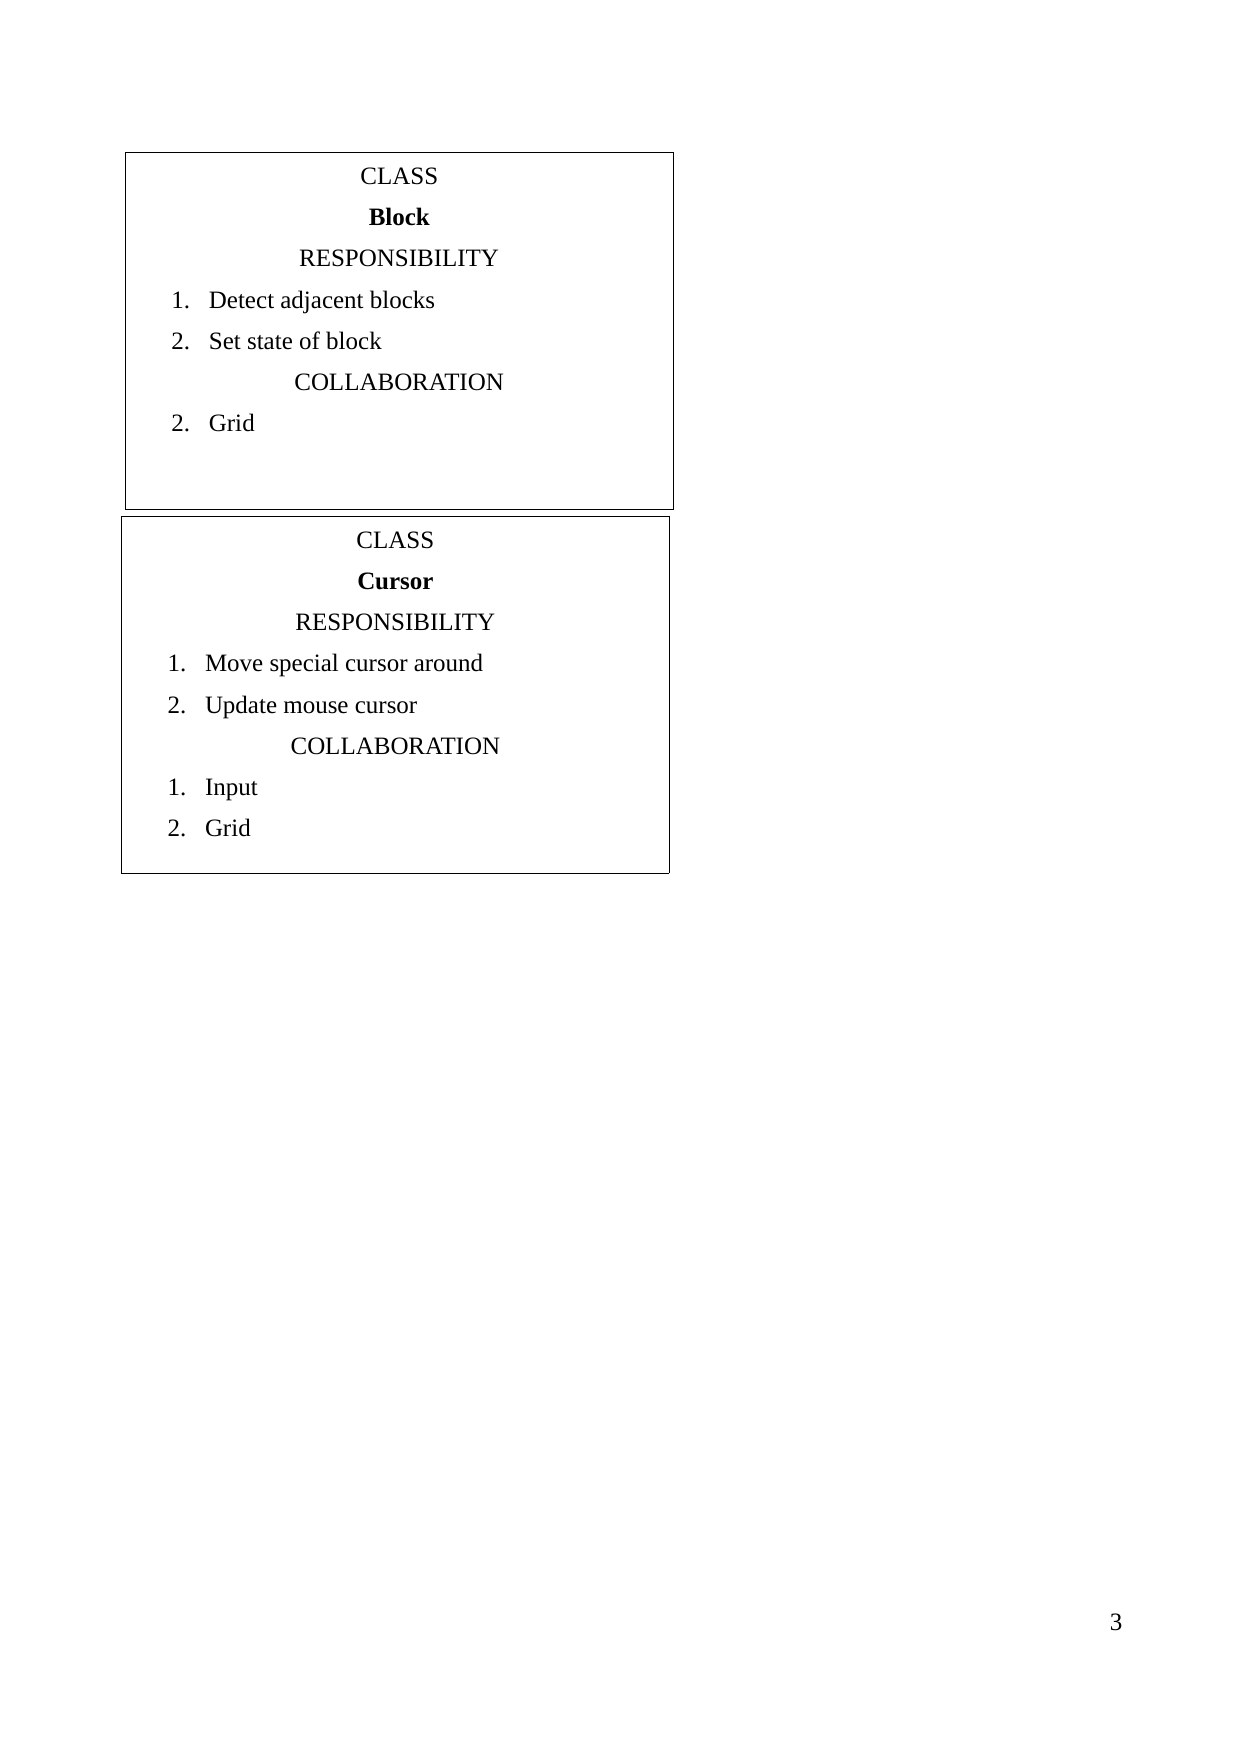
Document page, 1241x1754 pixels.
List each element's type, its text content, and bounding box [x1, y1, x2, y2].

text Block [134, 202, 664, 231]
text RESPONSIBILITY [134, 243, 664, 272]
text COLLABORATION [130, 731, 660, 760]
list Grid [167, 813, 660, 842]
list Detect adjacent blocks [171, 285, 664, 313]
text CLASS [134, 161, 664, 190]
text Cursor [130, 566, 660, 595]
list Update mouse cursor [167, 690, 660, 718]
text CLASS [130, 525, 660, 553]
text COLLABORATION [134, 367, 664, 396]
list Grid [171, 408, 664, 437]
list Set state of block [171, 326, 664, 355]
text RESPONSIBILITY [130, 607, 660, 636]
list Input [167, 772, 660, 801]
list Move special cursor around [167, 648, 660, 677]
